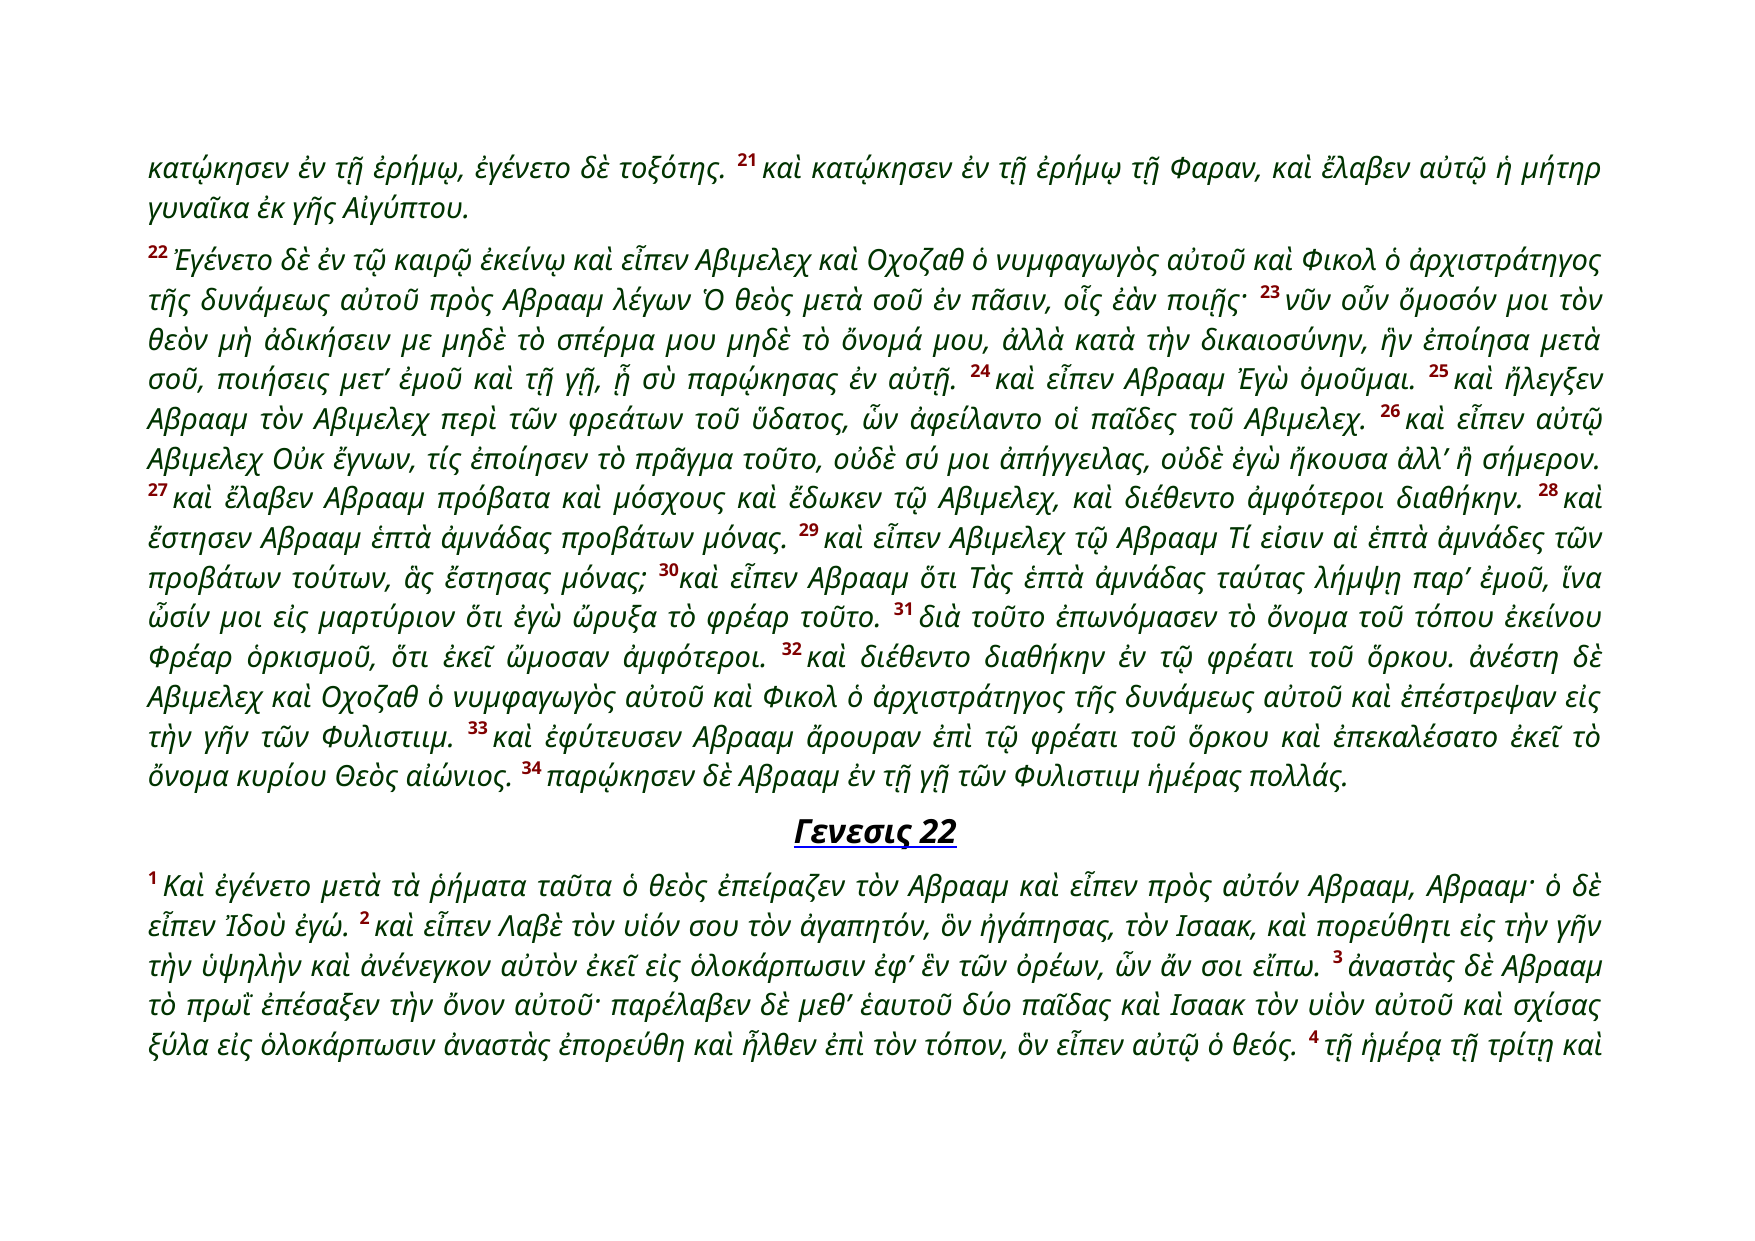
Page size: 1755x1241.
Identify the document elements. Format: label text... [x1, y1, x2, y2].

text 22 Ἐγένετο δὲ ἐν τῷ καιρῷ ἐκείνῳ καὶ εἶπεν Αβιμελεχ καὶ Οχοζαθ ὁ νυμφαγωγὸς αὐτοῦ καὶ Φικολ ὁ ἀρχιστράτηγος τῆς δυνάμεως αὐτοῦ πρὸς Αβρααμ λέγων Ὁ θεὸς μετὰ σοῦ ἐν πᾶσιν, οἷς ἐὰν ποιῇς· 23 νῦν οὖν ὄμοσόν μοι τὸν θεὸν μὴ ἀδικήσειν με μηδὲ τὸ σπέρμα μου μηδὲ τὸ ὄνομά μου, ἀλλὰ κατὰ τὴν δικαιοσύνην, ἣν ἐποίησα μετὰ σοῦ, ποιήσεις μετ’ ἐμοῦ καὶ τῇ γῇ, ᾗ σὺ παρῴκησας ἐν αὐτῇ. 24 καὶ εἶπεν Αβρααμ Ἐγὼ ὀμοῦμαι. 25 καὶ ἤλεγξεν Αβρααμ τὸν Αβιμελεχ περὶ τῶν φρεάτων τοῦ ὕδατος, ὧν ἀφείλαντο οἱ παῖδες τοῦ Αβιμελεχ. 26 καὶ εἶπεν αὐτῷ Αβιμελεχ Οὐκ ἔγνων, τίς ἐποίησεν τὸ πρᾶγμα τοῦτο, οὐδὲ σύ μοι ἀπήγγειλας, οὐδὲ ἐγὼ ἤκουσα ἀλλ’ ἢ σήμερον. 27 καὶ ἔλαβεν Αβρααμ πρόβατα καὶ μόσχους καὶ ἔδωκεν τῷ Αβιμελεχ, καὶ διέθεντο ἀμφότεροι διαθήκην. 28 καὶ ἔστησεν Αβρααμ ἑπτὰ ἀμνάδας προβάτων μόνας. 29 καὶ εἶπεν Αβιμελεχ τῷ Αβρααμ Τί εἰσιν αἱ ἑπτὰ ἀμνάδες τῶν προβάτων τούτων, ἃς ἔστησας μόνας; 30καὶ εἶπεν Αβρααμ ὅτι Τὰς ἑπτὰ ἀμνάδας ταύτας λήμψῃ παρ’ ἐμοῦ, ἵνα ὦσίν μοι εἰς μαρτύριον ὅτι ἐγὼ ὤρυξα τὸ φρέαρ τοῦτο. 31 διὰ τοῦτο ἐπωνόμασεν τὸ ὄνομα τοῦ τόπου ἐκείνου Φρέαρ ὁρκισμοῦ, ὅτι ἐκεῖ ὤμοσαν ἀμφότεροι. 32 καὶ διέθεντο διαθήκην ἐν τῷ φρέατι τοῦ ὅρκου. ἀνέστη δὲ Αβιμελεχ καὶ Οχοζαθ ὁ νυμφαγωγὸς αὐτοῦ καὶ Φικολ ὁ ἀρχιστράτηγος τῆς δυνάμεως αὐτοῦ καὶ ἐπέστρεψαν εἰς τὴν γῆν τῶν Φυλιστιιμ. 33 καὶ ἐφύτευσεν Αβρααμ ἄρουραν ἐπὶ τῷ φρέατι τοῦ ὅρκου καὶ ἐπεκαλέσατο ἐκεῖ τὸ ὄνομα κυρίου Θεὸς αἰώνιος. 34 παρῴκησεν δὲ Αβρααμ ἐν τῇ γῇ τῶν Φυλιστιιμ ἡμέρας πολλάς. [148, 239, 1606, 795]
text Γενεσις 22 [148, 808, 1606, 853]
text κατῴκησεν ἐν τῇ ἐρήμῳ, ἐγένετο δὲ τοξότης. 21 καὶ κατῴκησεν ἐν τῇ ἐρήμῳ τῇ Φαραν, καὶ ἔλαβεν αὐτῷ ἡ μήτηρ γυναῖκα ἐκ γῆς Αἰγύπτου. [148, 148, 1606, 227]
text 1 Καὶ ἐγένετο μετὰ τὰ ῥήματα ταῦτα ὁ θεὸς ἐπείραζεν τὸν Αβρααμ καὶ εἶπεν πρὸς αὐτόν Αβρααμ, Αβρααμ· ὁ δὲ εἶπεν Ἰδοὺ ἐγώ. 2 καὶ εἶπεν Λαβὲ τὸν υἱόν σου τὸν ἀγαπητόν, ὃν ἠγάπησας, τὸν Ισαακ, καὶ πορεύθητι εἰς τὴν γῆν τὴν ὑψηλὴν καὶ ἀνένεγκον αὐτὸν ἐκεῖ εἰς ὁλοκάρπωσιν ἐφ’ ἓν τῶν ὀρέων, ὧν ἄν σοι εἴπω. 3 ἀναστὰς δὲ Αβρααμ τὸ πρωῒ ἐπέσαξεν τὴν ὄνον αὐτοῦ· παρέλαβεν δὲ μεθ’ ἑαυτοῦ δύο παῖδας καὶ Ισαακ τὸν υἱὸν αὐτοῦ καὶ σχίσας ξύλα εἰς ὁλοκάρπωσιν ἀναστὰς ἐπορεύθη καὶ ἦλθεν ἐπὶ τὸν τόπον, ὃν εἶπεν αὐτῷ ὁ θεός. 4 τῇ ἡμέρᾳ τῇ τρίτῃ καὶ [148, 866, 1606, 1064]
